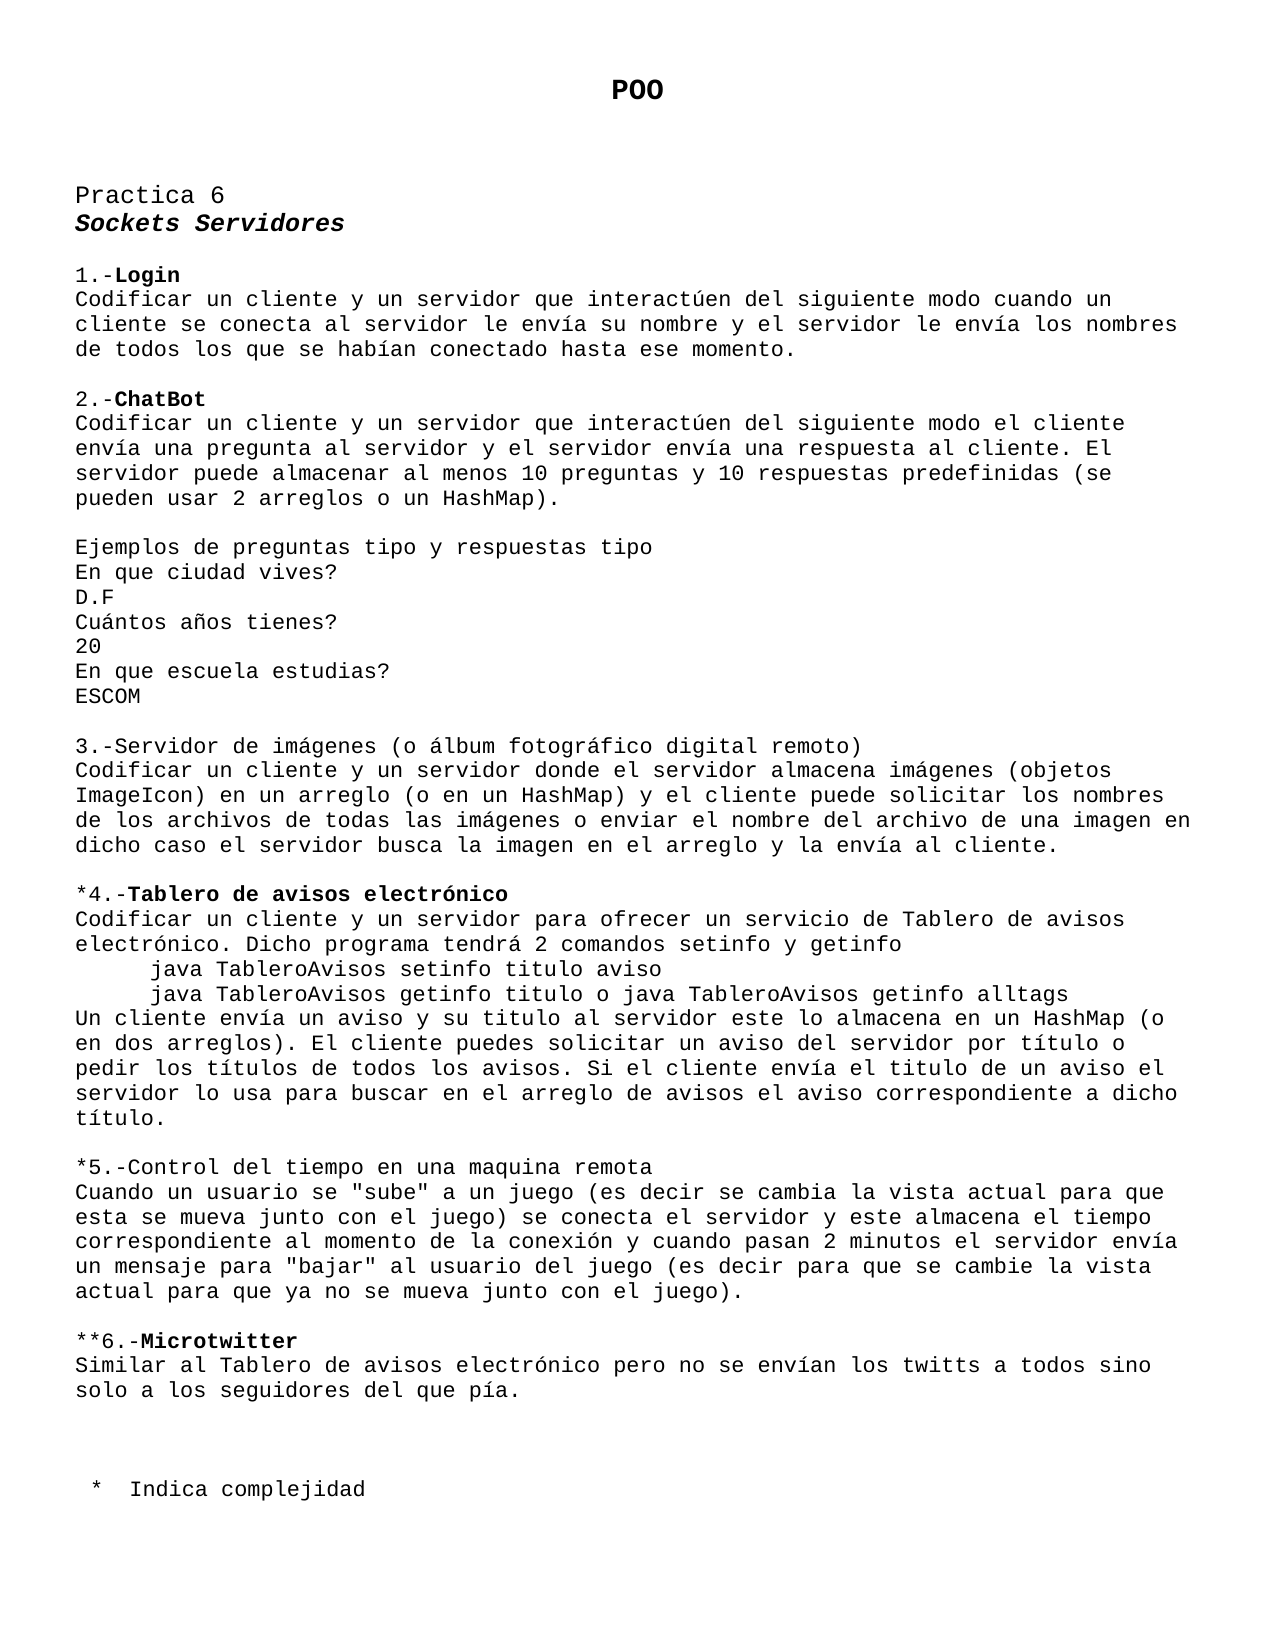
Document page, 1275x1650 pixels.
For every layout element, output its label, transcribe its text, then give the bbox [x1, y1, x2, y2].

text 3.-Servidor de imágenes (o álbum fotográfico digital remoto) [75, 735, 1200, 760]
text **6.-Microtwitter [75, 1330, 1200, 1355]
text Codificar un cliente y un servidor donde el servidor almacena imágenes (objetos ImageIcon) en un arreglo (o en un HashMap) y el cliente puede solicitar los nombres de los archivos de todas las imágenes o enviar el nombre del archivo de una imagen en dicho caso el servidor busca la imagen en el arreglo y la envía al cliente. [75, 760, 1200, 859]
text *4.-Tablero de avisos electrónico [75, 884, 1200, 908]
text java TableroAvisos getinfo titulo o java TableroAvisos getinfo alltags [75, 983, 1200, 1008]
text En que ciudad vives? [75, 561, 1200, 586]
text 20 [75, 636, 1200, 661]
text Practica 6 [75, 182, 1200, 211]
text ESCOM [75, 685, 1200, 710]
text Cuántos años tienes? [75, 611, 1200, 636]
text Similar al Tablero de avisos electrónico pero no se envían los twitts a todos sino solo a los seguidores del que pía. [75, 1355, 1200, 1404]
text Codificar un cliente y un servidor que interactúen del siguiente modo cuando un cliente se conecta al servidor le envía su nombre y el servidor le envía los nombres de todos los que se habían conectado hasta ese momento. [75, 289, 1200, 363]
text 2.-ChatBot [75, 388, 1200, 413]
text Un cliente envía un aviso y su titulo al servidor este lo almacena en un HashMap (o en dos arreglos). El cliente puedes solicitar un aviso del servidor por título o pedir los títulos de todos los avisos. Si el cliente envía el titulo de un aviso el servidor lo usa para buscar en el arreglo de avisos el aviso correspondiente a dicho título. [75, 1008, 1200, 1132]
text 1.-Login [75, 264, 1200, 289]
text En que escuela estudias? [75, 661, 1200, 685]
text POO [75, 75, 1200, 108]
text * Indica complejidad [90, 1479, 1200, 1503]
text Ejemplos de preguntas tipo y respuestas tipo [75, 537, 1200, 561]
text D.F [75, 586, 1200, 611]
text *5.-Control del tiempo en una maquina remota [75, 1156, 1200, 1181]
text Codificar un cliente y un servidor para ofrecer un servicio de Tablero de avisos electrónico. Dicho programa tendrá 2 comandos setinfo y getinfo [75, 908, 1200, 958]
text Cuando un usuario se "sube" a un juego (es decir se cambia la vista actual para que esta se mueva junto con el juego) se conecta el servidor y este almacena el tiempo correspondiente al momento de la conexión y cuando pasan 2 minutos el servidor envía un mensaje para "bajar" al usuario del juego (es decir para que se cambie la vista actual para que ya no se mueva junto con el juego). [75, 1181, 1200, 1305]
text java TableroAvisos setinfo titulo aviso [75, 958, 1200, 983]
text Sockets Servidores [75, 211, 1200, 239]
text Codificar un cliente y un servidor que interactúen del siguiente modo el cliente envía una pregunta al servidor y el servidor envía una respuesta al cliente. El servidor puede almacenar al menos 10 preguntas y 10 respuestas predefinidas (se pueden usar 2 arreglos o un HashMap). [75, 413, 1200, 512]
